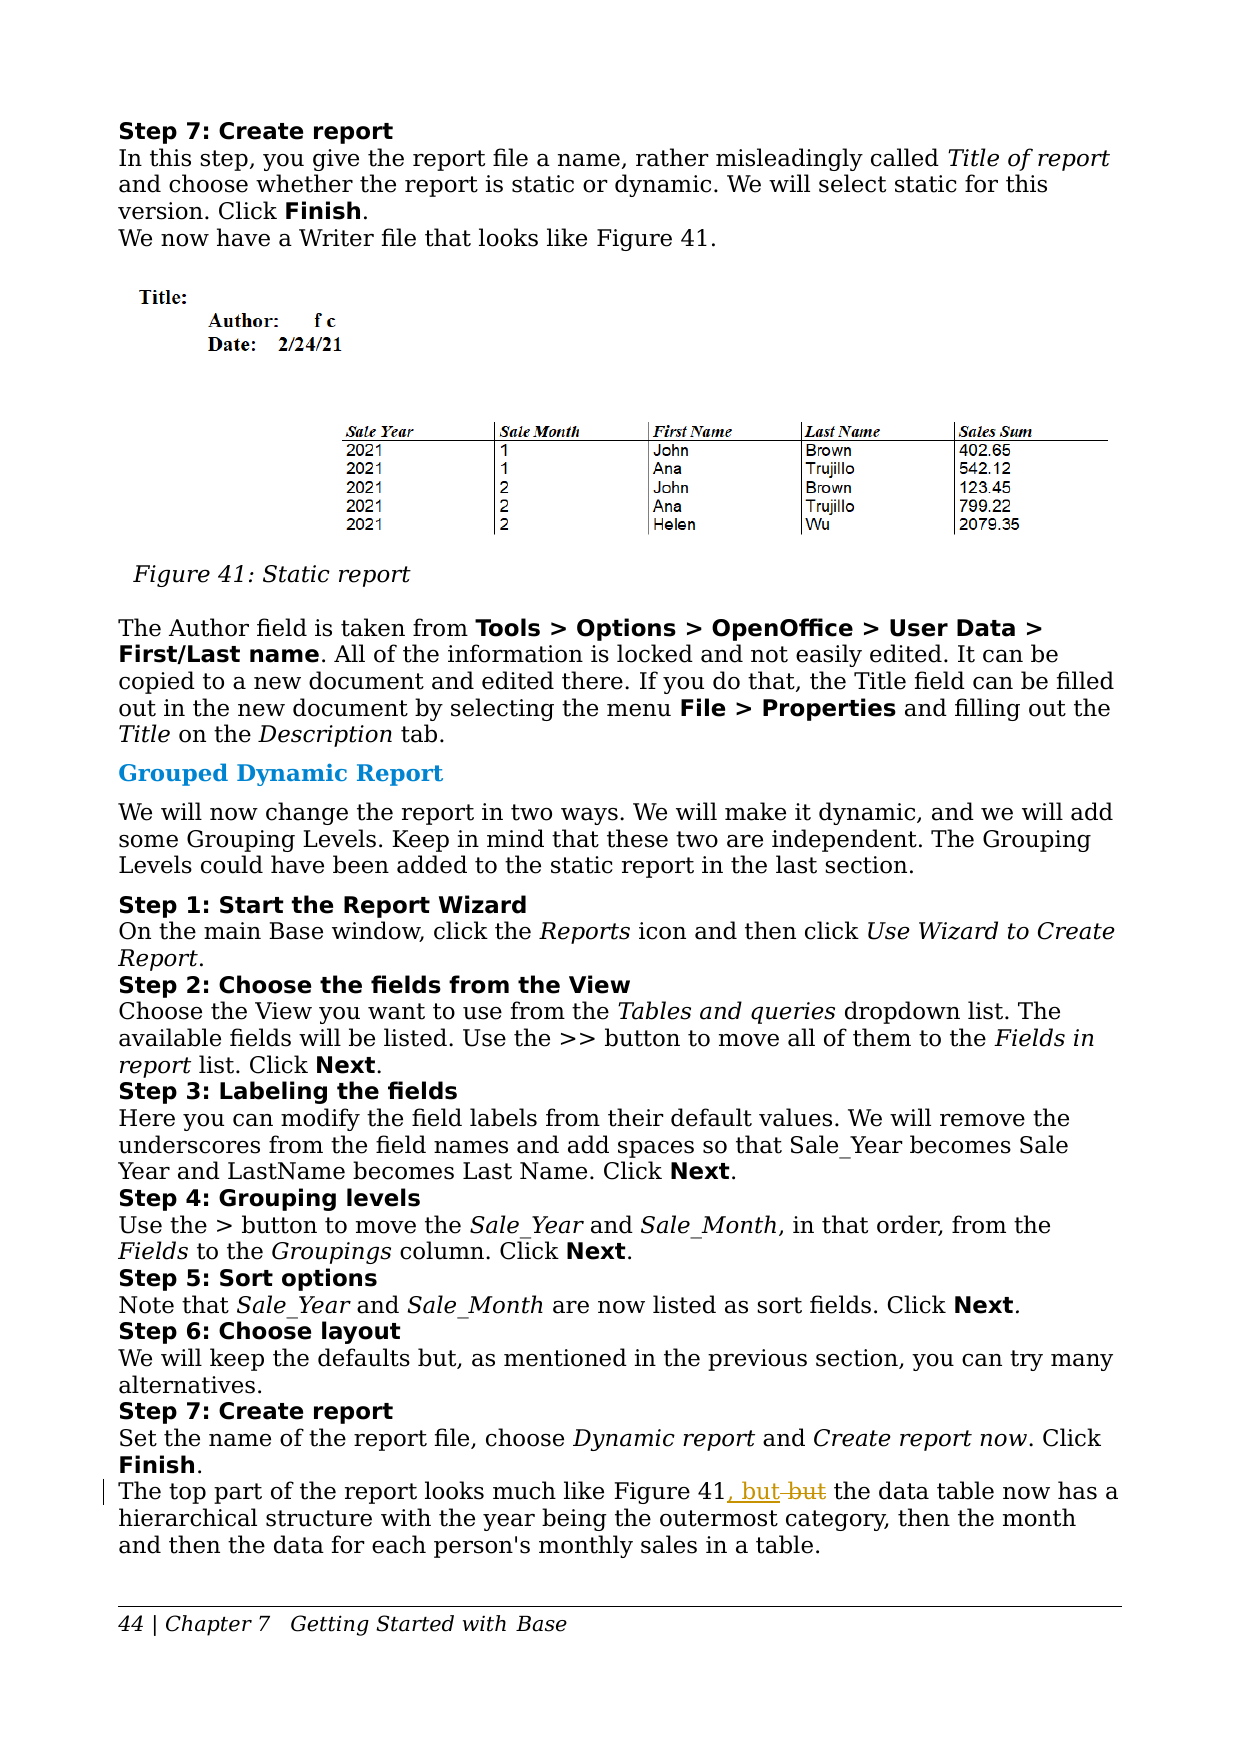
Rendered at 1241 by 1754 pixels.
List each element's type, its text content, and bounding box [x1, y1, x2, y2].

text Step 3: Labeling the fields [118, 1078, 1122, 1105]
text The Author field is taken from Tools > Options > OpenOffice > User Data > First/Last name. All of the information is locked and not easily edited. It can be copied to a new document and edited there. If you do that, the Title field can be filled out in the new document by selecting the menu File > Properties and filling out the Title on the Description tab. [118, 615, 1122, 748]
text Step 5: Sort options [118, 1265, 1122, 1292]
text In this step, you give the report file a name, rather misleadingly called Title of report and choose whether the report is static or dynamic. We will select static for this version. Click Finish. [118, 145, 1122, 225]
text Set the name of the report file, choose Dynamic report and Create report now. Click Finish. [118, 1425, 1122, 1478]
text Here you can modify the field labels from their default values. We will remove the underscores from the field names and add spaces so that Sale_Year becomes Sale Year and LastName becomes Last Name. Click Next. [118, 1105, 1122, 1185]
text We will keep the defaults but, as mentioned in the previous section, you can try many alternatives. [118, 1345, 1122, 1398]
text Step 6: Choose layout [118, 1318, 1122, 1345]
text Choose the View you want to use from the Tables and queries dropdown list. The available fields will be listed. Use the >> button to move all of them to the Fields in report list. Click Next. [118, 998, 1122, 1078]
text We will now change the report in two ways. We will make it dynamic, and we will add some Grouping Levels. Keep in mind that these two are independent. The Grouping Levels could have been added to the static report in the last section. [118, 799, 1122, 879]
text Step 7: Create report [118, 118, 1122, 145]
text We now have a Writer file that looks like Figure 41. [118, 225, 1122, 251]
text Use the > button to move the Sale_Year and Sale_Month, in that order, from the Fields to the Groupings column. Click Next. [118, 1212, 1122, 1265]
picture [125, 278, 1116, 562]
text Note that Sale_Year and Sale_Month are now listed as sort fields. Click Next. [118, 1292, 1122, 1318]
text Step 4: Grouping levels [118, 1185, 1122, 1212]
subtitle Grouped Dynamic Report [118, 760, 1122, 787]
text Step 1: Start the Report Wizard [118, 892, 1122, 918]
text Step 2: Choose the fields from the View [118, 972, 1122, 998]
text Step 7: Create report [118, 1398, 1122, 1425]
text The top part of the report looks much like Figure 41, but the data table now has a hierarchical structure with the year being the outermost category, then the month and then the data for each person's monthly sales in a table. [118, 1478, 1122, 1558]
text Figure 41: Static report [133, 562, 1107, 588]
text On the main Base window, click the Reports icon and then click Use Wizard to Create Report. [118, 918, 1122, 972]
